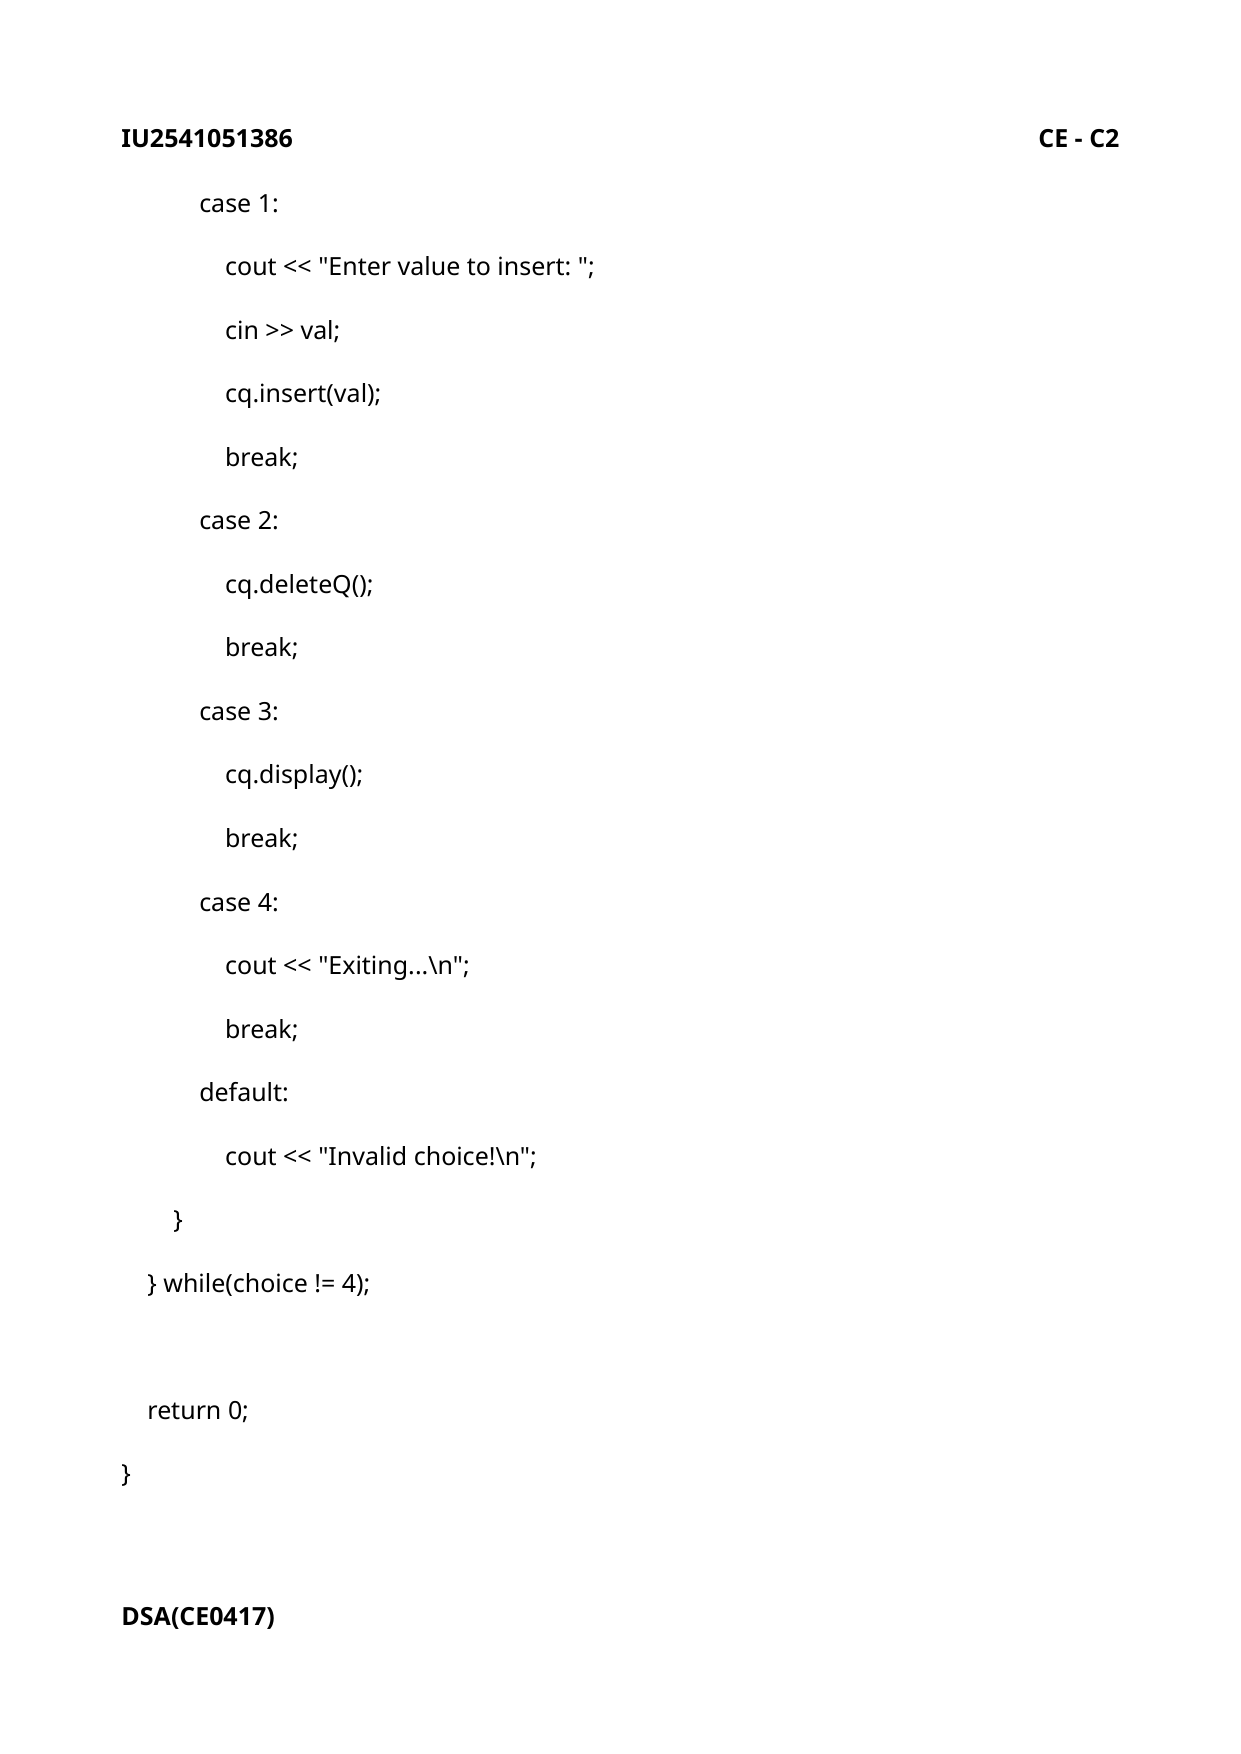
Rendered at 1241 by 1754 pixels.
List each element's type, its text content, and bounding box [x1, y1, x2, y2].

text break; [121, 821, 1119, 855]
text cout << "Invalid choice!\n"; [121, 1138, 1119, 1172]
text default: [121, 1075, 1119, 1109]
text cq.insert(val); [121, 376, 1119, 410]
text } [121, 1202, 1119, 1236]
text case 4: [121, 884, 1119, 918]
text cout << "Enter value to insert: "; [121, 249, 1119, 283]
text cq.deleteQ(); [121, 566, 1119, 601]
text } while(choice != 4); [121, 1265, 1119, 1299]
text cin >> val; [121, 312, 1119, 346]
text cout << "Exiting...\n"; [121, 948, 1119, 982]
text } [121, 1456, 1119, 1490]
text break; [121, 1011, 1119, 1045]
text break; [121, 630, 1119, 664]
text case 1: [121, 185, 1119, 219]
text case 2: [121, 503, 1119, 537]
text return 0; [121, 1392, 1119, 1427]
text cq.display(); [121, 757, 1119, 791]
text break; [121, 439, 1119, 473]
text case 3: [121, 693, 1119, 728]
